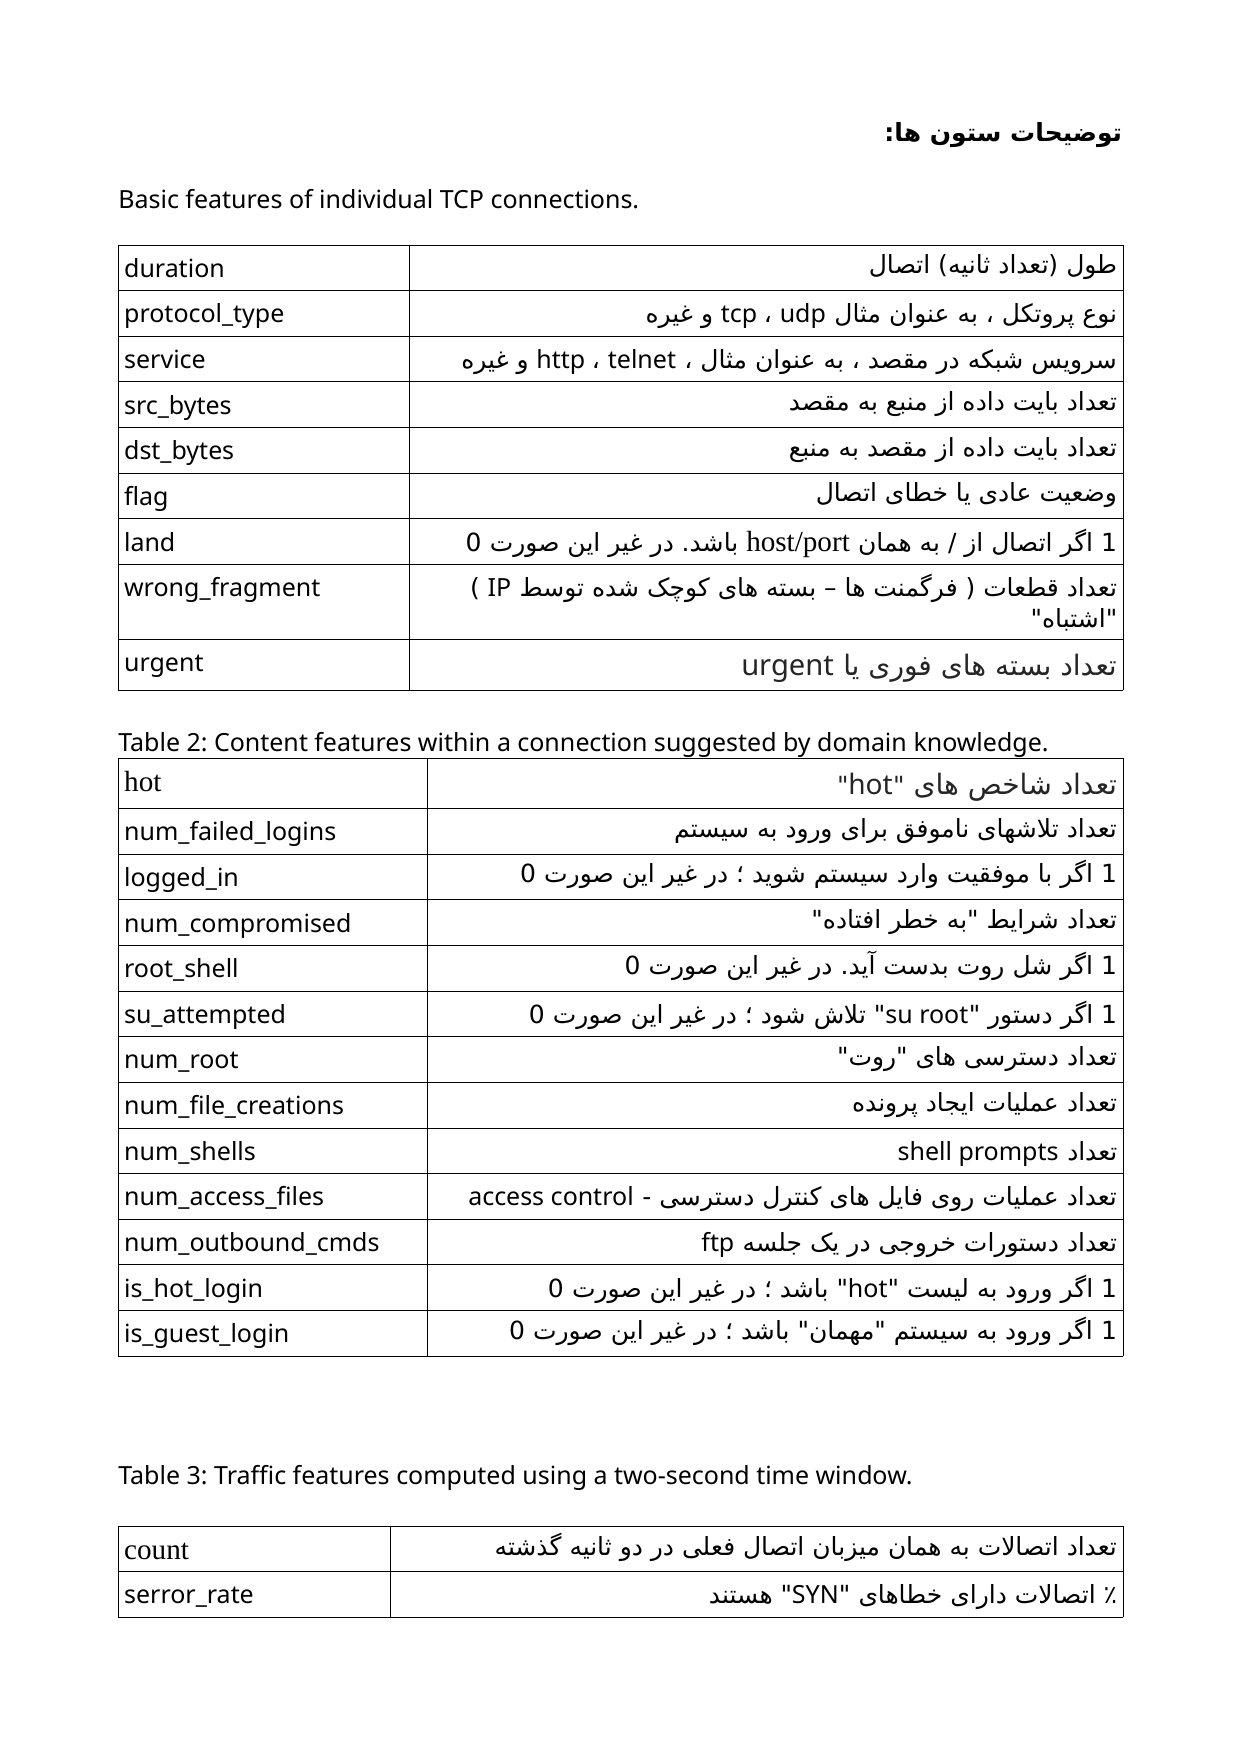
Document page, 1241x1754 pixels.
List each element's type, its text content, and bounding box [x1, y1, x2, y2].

table_cell تعداد بسته های فوری یا urgent [410, 640, 1123, 690]
text Table 3: Traffic features computed using a two-second time window. [118, 1458, 1122, 1492]
table_cell num_access_files [119, 1174, 427, 1219]
table_cell src_bytes [119, 382, 409, 427]
table_cell num_shells [119, 1129, 427, 1173]
table_cell تعداد shell prompts [428, 1129, 1123, 1173]
table_cell flag [119, 474, 409, 518]
table_cell وضعیت عادی یا خطای اتصال [410, 474, 1123, 518]
table_cell protocol_type [119, 291, 409, 336]
table_cell num_file_creations [119, 1083, 427, 1127]
table_cell تعداد شرایط "به خطر افتاده" [428, 900, 1123, 945]
table_cell سرویس شبکه در مقصد ، به عنوان مثال ، http ، telnet و غیره [410, 337, 1123, 381]
table_header count [119, 1527, 390, 1571]
table_cell 1 اگر ورود به سیستم "مهمان" باشد ؛ در غیر این صورت 0 [428, 1311, 1123, 1356]
table_header تعداد شاخص های "hot" [428, 759, 1123, 808]
table_cell تعداد تلاشهای ناموفق برای ورود به سیستم [428, 809, 1123, 854]
table_cell 1 اگر شل روت بدست آید. در غیر این صورت 0 [428, 946, 1123, 991]
table_cell is_guest_login [119, 1311, 427, 1356]
table_cell 1 اگر اتصال از / به همان host/port باشد. در غیر این صورت 0 [410, 519, 1123, 564]
table_cell تعداد بایت داده از مقصد به منبع [410, 428, 1123, 473]
table_cell service [119, 337, 409, 381]
table_cell num_failed_logins [119, 809, 427, 854]
table_cell 1 اگر دستور "su root" تلاش شود ؛ در غیر این صورت 0 [428, 992, 1123, 1036]
table_header تعداد اتصالات به همان میزبان اتصال فعلی در دو ثانیه گذشته [391, 1527, 1123, 1571]
table_header طول (تعداد ثانیه) اتصال [410, 246, 1123, 290]
table_cell num_compromised [119, 900, 427, 945]
table_cell تعداد عملیات ایجاد پرونده [428, 1083, 1123, 1127]
table_cell su_attempted [119, 992, 427, 1036]
table_cell is_hot_login [119, 1265, 427, 1310]
table_cell نوع پروتکل ، به عنوان مثال tcp ، udp و غیره [410, 291, 1123, 336]
table_cell تعداد بایت داده از منبع به مقصد [410, 382, 1123, 427]
table_cell logged_in [119, 855, 427, 899]
table_header hot [119, 759, 427, 808]
table_cell 1 اگر با موفقیت وارد سیستم شوید ؛ در غیر این صورت 0 [428, 855, 1123, 899]
table_cell root_shell [119, 946, 427, 991]
text توضیحات ستون ها: [118, 118, 1122, 147]
table_header duration [119, 246, 409, 290]
text Table 2: Content features within a connection suggested by domain knowledge. [118, 724, 1122, 758]
table_cell تعداد عملیات روی فایل های کنترل دسترسی - access control [428, 1174, 1123, 1219]
table_cell serror_rate [119, 1572, 390, 1617]
table_cell تعداد قطعات ( فرگمنت ها – بسته های کوچک شده توسط IP ) "اشتباه" [410, 565, 1123, 639]
table_cell wrong_fragment [119, 565, 409, 639]
text Basic features of individual TCP connections. [118, 181, 1122, 215]
table_cell 1 اگر ورود به لیست "hot" باشد ؛ در غیر این صورت 0 [428, 1265, 1123, 1310]
table_cell dst_bytes [119, 428, 409, 473]
table_cell land [119, 519, 409, 564]
table_cell num_root [119, 1037, 427, 1082]
table_cell urgent [119, 640, 409, 690]
table_cell تعداد دسترسی های "روت" [428, 1037, 1123, 1082]
table_cell num_outbound_cmds [119, 1220, 427, 1264]
table_cell ٪ اتصالات دارای خطاهای "SYN" هستند [391, 1572, 1123, 1617]
table_cell تعداد دستورات خروجی در یک جلسه ftp [428, 1220, 1123, 1264]
